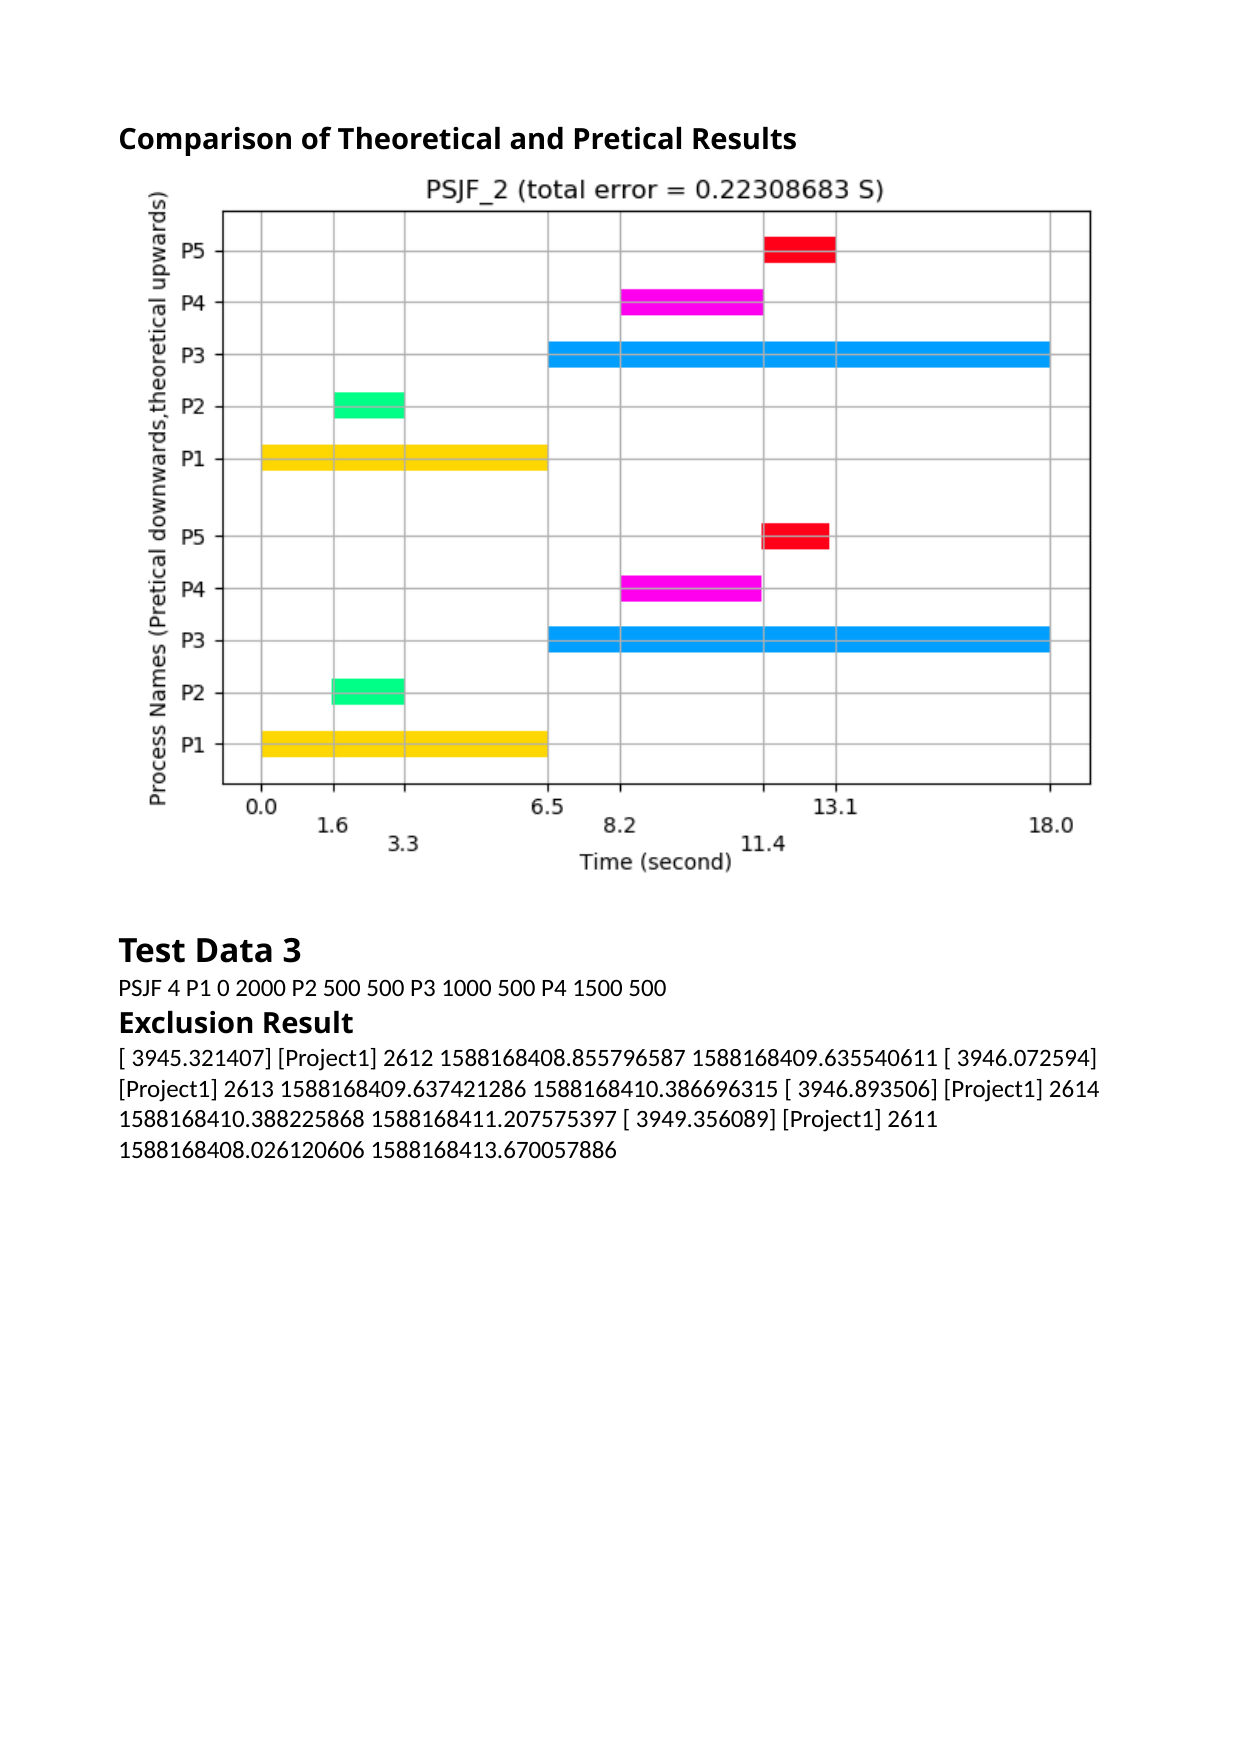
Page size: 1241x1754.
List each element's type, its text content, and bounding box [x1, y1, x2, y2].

text PSJF 4 P1 0 2000 P2 500 500 P3 1000 500 P4 1500 500 [118, 972, 1122, 1002]
subtitle Comparison of Theoretical and Pretical Results [118, 118, 1122, 158]
subtitle Test Data 3 [118, 927, 1122, 972]
subtitle Exclusion Result [118, 1002, 1122, 1042]
picture [127, 157, 1113, 896]
text [ 3945.321407] [Project1] 2612 1588168408.855796587 1588168409.635540611 [ 3946.072594] [Project1] 2613 1588168409.637421286 1588168410.386696315 [ 3946.893506] [Project1] 2614 1588168410.388225868 1588168411.207575397 [ 3949.356089] [Project1] 2611 1588168408.026120606 1588168413.670057886 [118, 1042, 1122, 1164]
